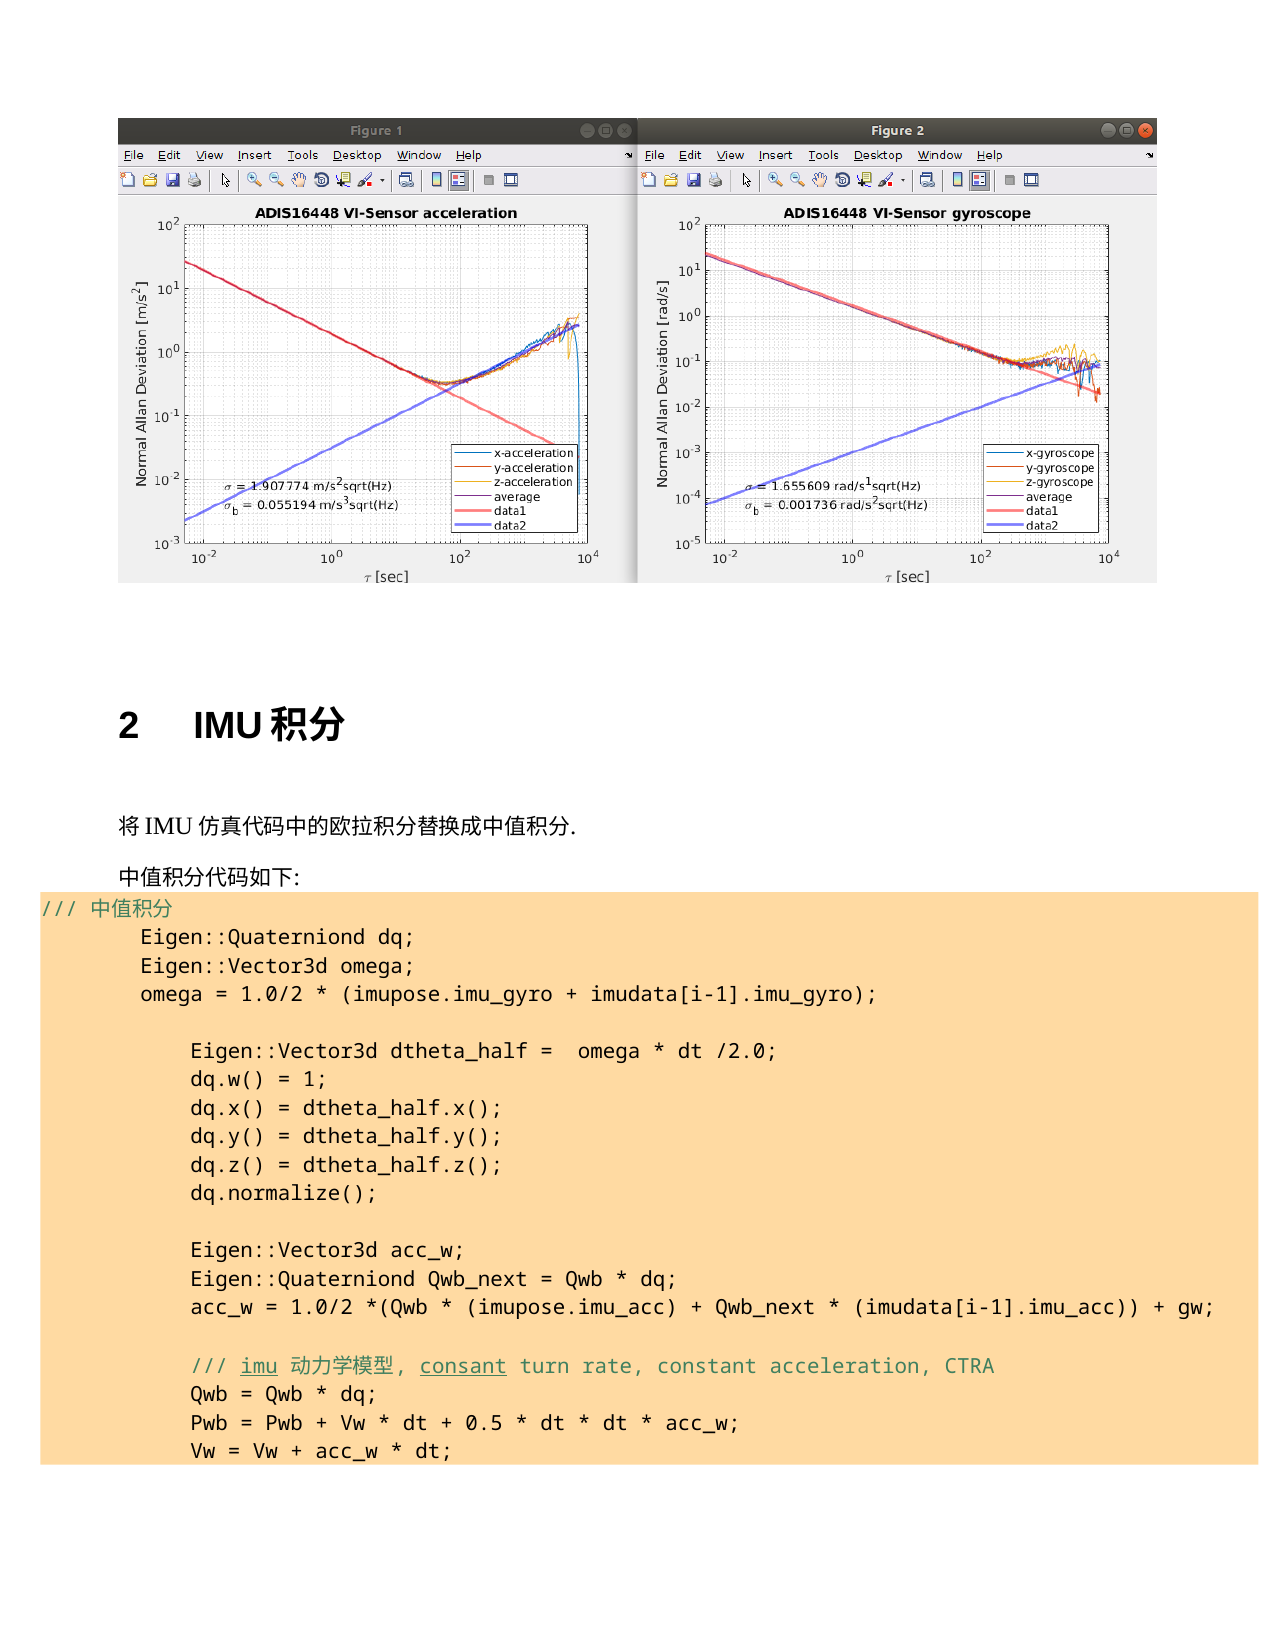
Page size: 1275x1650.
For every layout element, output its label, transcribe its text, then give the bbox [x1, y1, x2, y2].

text 将IMU仿真代码中的欧拉积分替换成中值积分. [118, 809, 1157, 841]
subtitle IMU积分 [118, 694, 1157, 749]
picture [118, 118, 1157, 583]
text 中值积分代码如下: [118, 860, 1157, 892]
